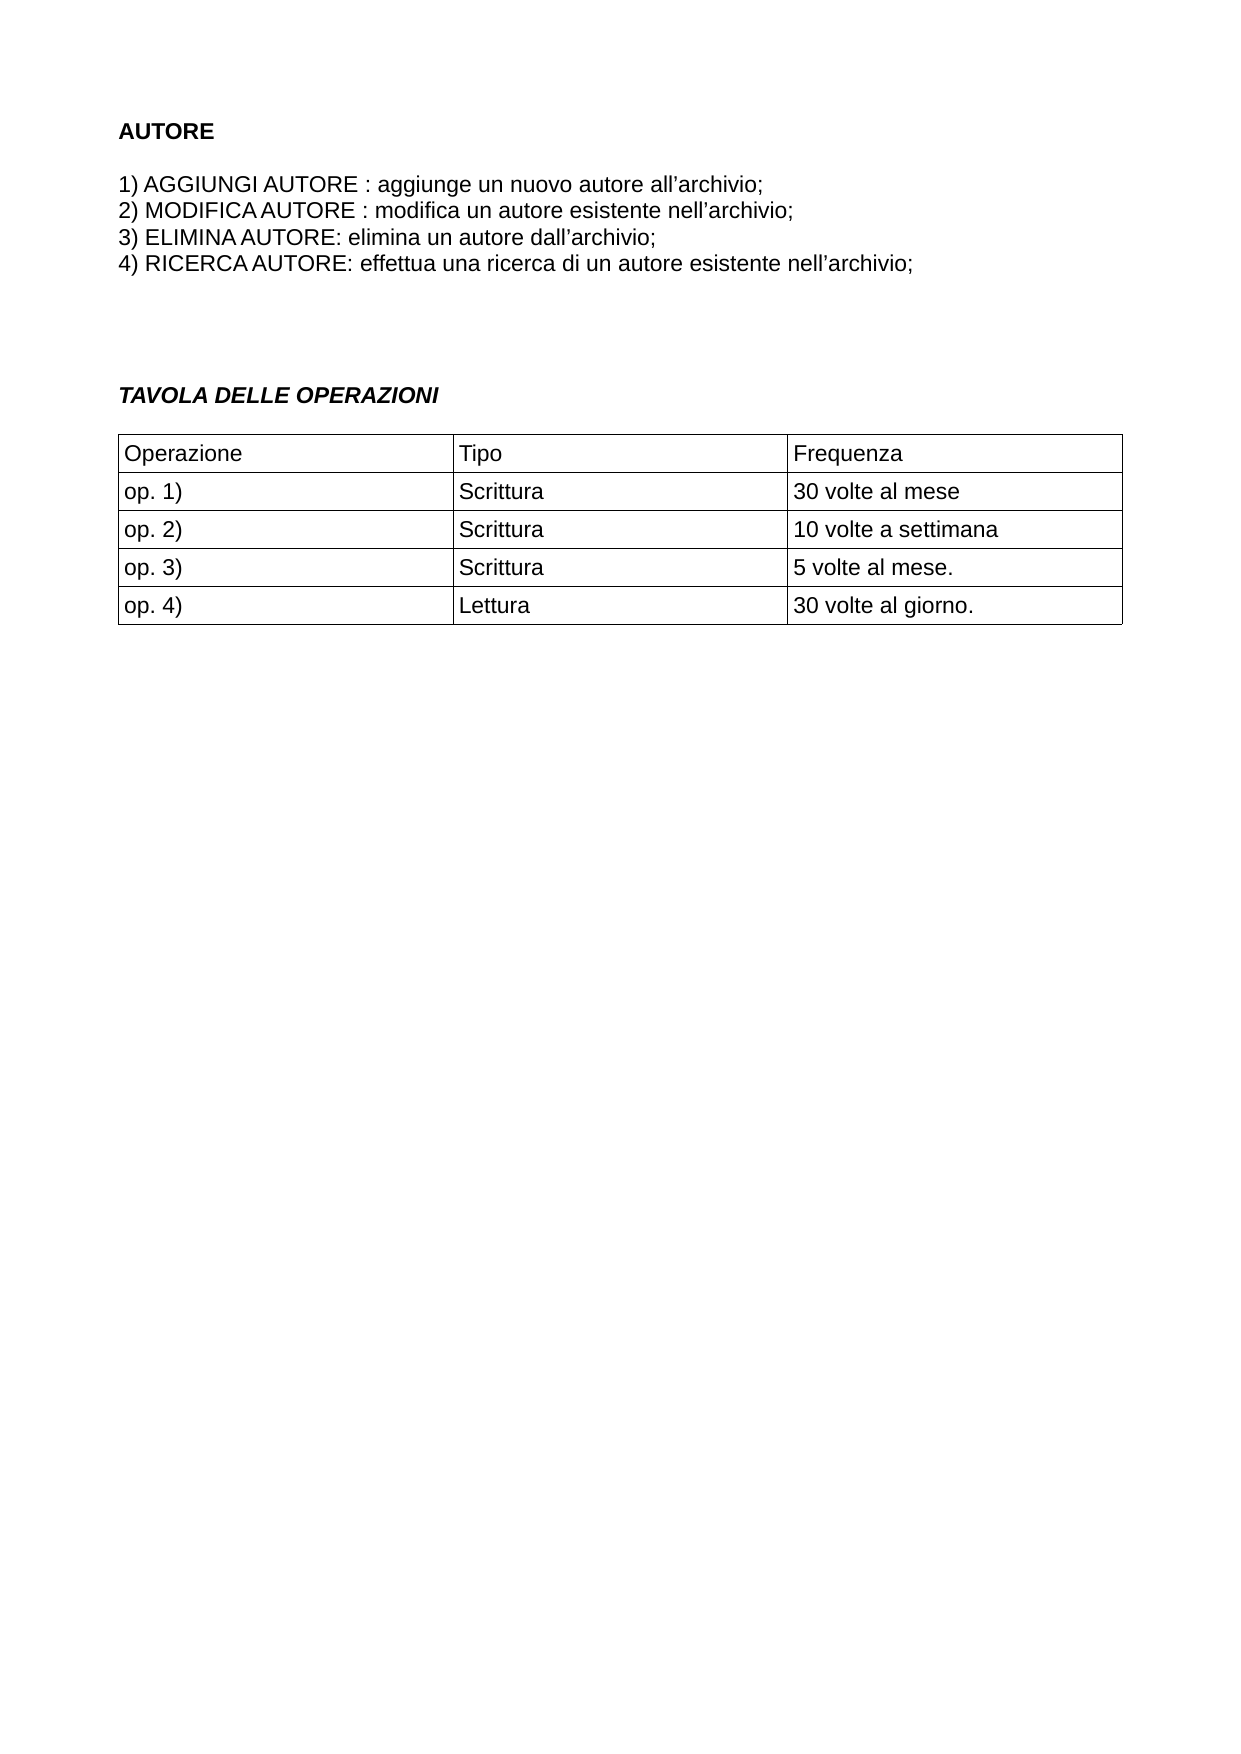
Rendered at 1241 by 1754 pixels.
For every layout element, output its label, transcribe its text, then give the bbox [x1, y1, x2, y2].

table_cell Scrittura [454, 473, 787, 510]
table_header Operazione [119, 435, 453, 472]
text 3) ELIMINA AUTORE: elimina un autore dall’archivio; [118, 223, 1122, 250]
table_cell 5 volte al mese. [788, 549, 1122, 586]
table_cell 30 volte al mese [788, 473, 1122, 510]
text 4) RICERCA AUTORE: effettua una ricerca di un autore esistente nell’archivio; [118, 250, 1122, 276]
table_cell Lettura [454, 587, 787, 624]
table_cell op. 4) [119, 587, 453, 624]
text AUTORE [118, 118, 1122, 144]
table_header Frequenza [788, 435, 1122, 472]
table_cell Scrittura [454, 549, 787, 586]
table_header Tipo [454, 435, 787, 472]
table_cell op. 3) [119, 549, 453, 586]
table_cell 10 volte a settimana [788, 511, 1122, 548]
text 1) AGGIUNGI AUTORE : aggiunge un nuovo autore all’archivio; [118, 171, 1122, 197]
text 2) MODIFICA AUTORE : modifica un autore esistente nell’archivio; [118, 197, 1122, 223]
table_cell op. 2) [119, 511, 453, 548]
table_cell 30 volte al giorno. [788, 587, 1122, 624]
table_cell Scrittura [454, 511, 787, 548]
table_cell op. 1) [119, 473, 453, 510]
text TAVOLA DELLE OPERAZIONI [118, 382, 1122, 408]
